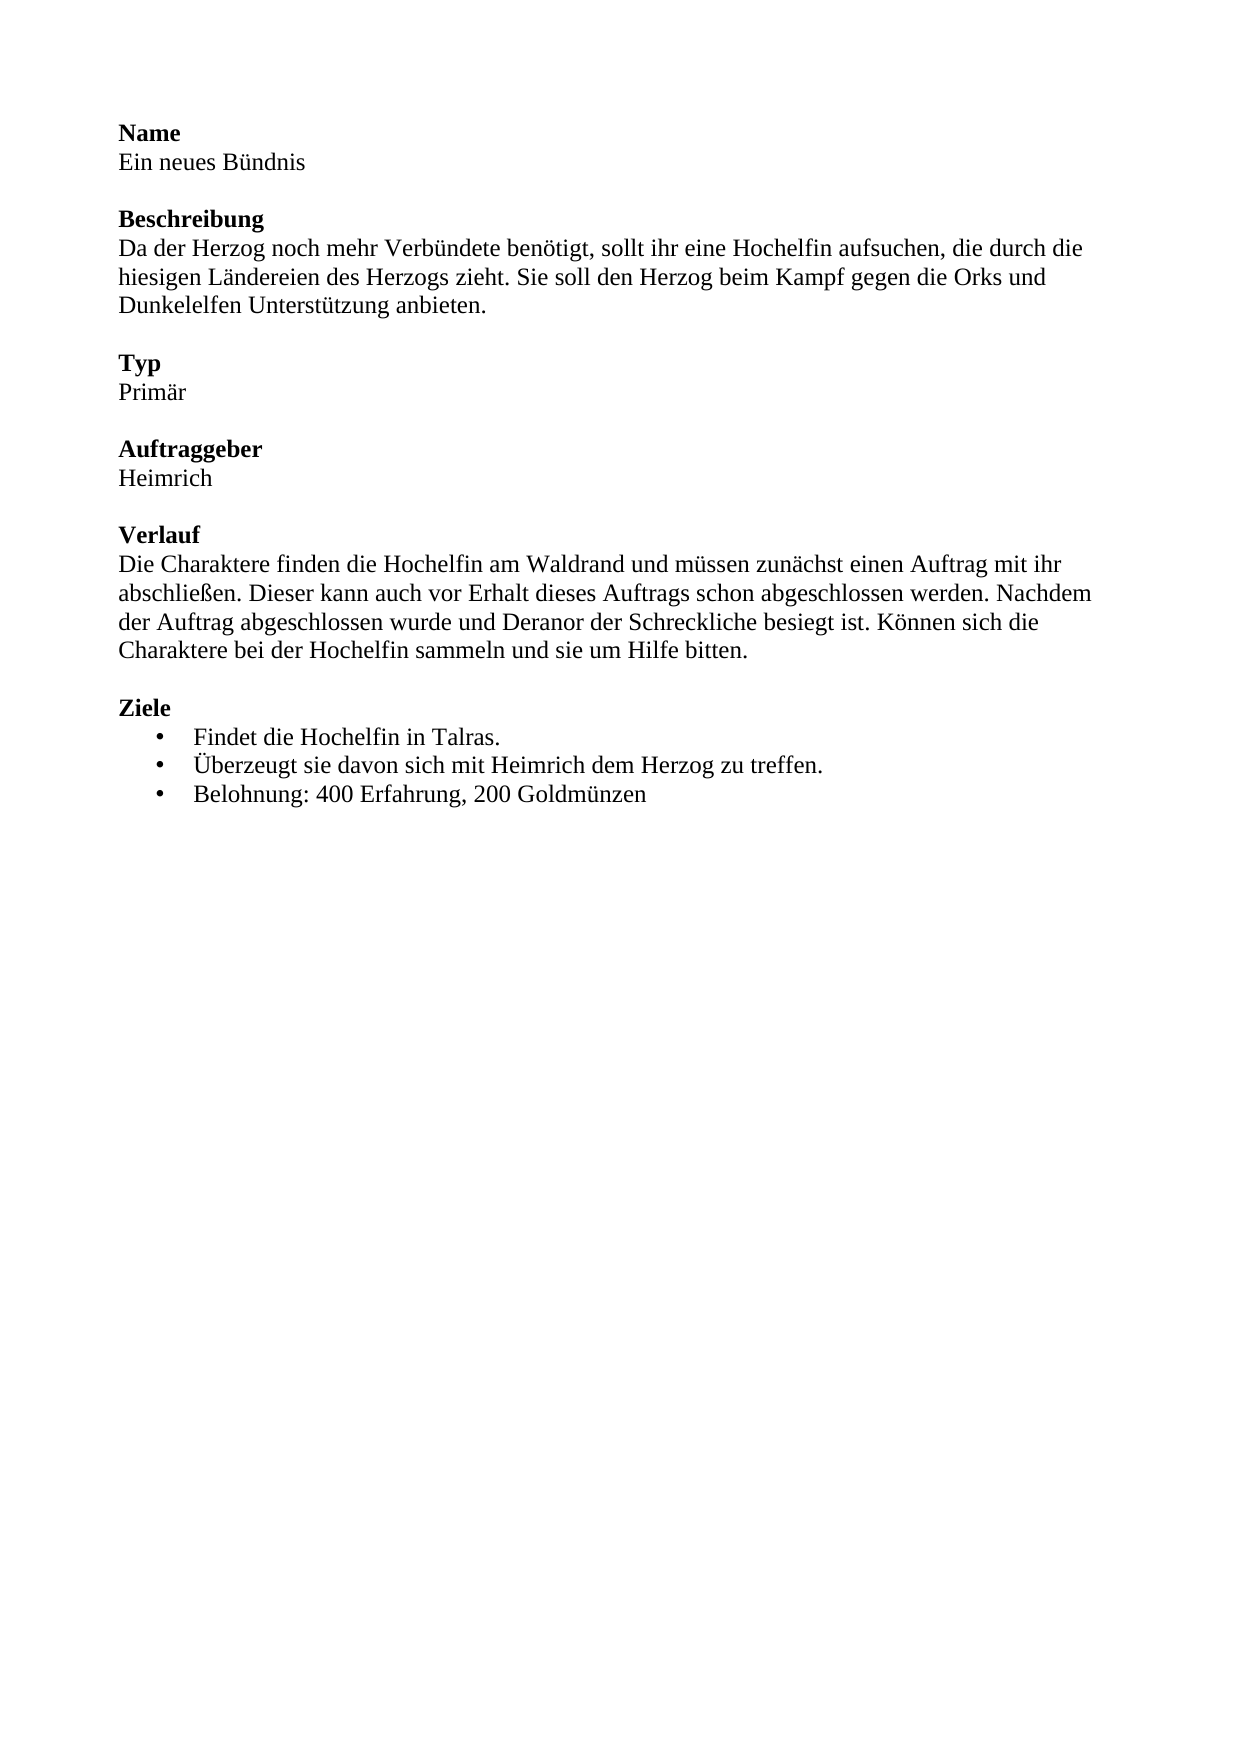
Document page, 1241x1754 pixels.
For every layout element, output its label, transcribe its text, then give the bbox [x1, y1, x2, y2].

text Die Charaktere finden die Hochelfin am Waldrand und müssen zunächst einen Auftrag mit ihr abschließen. Dieser kann auch vor Erhalt dieses Auftrags schon abgeschlossen werden. Nachdem der Auftrag abgeschlossen wurde und Deranor der Schreckliche besiegt ist. Können sich die Charaktere bei der Hochelfin sammeln und sie um Hilfe bitten. [118, 549, 1122, 664]
text Heimrich [118, 463, 1122, 492]
text Primär [118, 377, 1122, 405]
text Beschreibung [118, 204, 1122, 233]
text Name [118, 118, 1122, 147]
text Verlauf [118, 520, 1122, 549]
text Typ [118, 348, 1122, 377]
list Belohnung: 400 Erfahrung, 200 Goldmünzen [156, 779, 1122, 808]
list Überzeugt sie davon sich mit Heimrich dem Herzog zu treffen. [156, 750, 1122, 779]
text Auftraggeber [118, 434, 1122, 463]
text Ziele [118, 693, 1122, 722]
list Findet die Hochelfin in Talras. [156, 722, 1122, 750]
text Da der Herzog noch mehr Verbündete benötigt, sollt ihr eine Hochelfin aufsuchen, die durch die hiesigen Ländereien des Herzogs zieht. Sie soll den Herzog beim Kampf gegen die Orks und Dunkelelfen Unterstützung anbieten. [118, 233, 1122, 319]
text Ein neues Bündnis [118, 147, 1122, 176]
